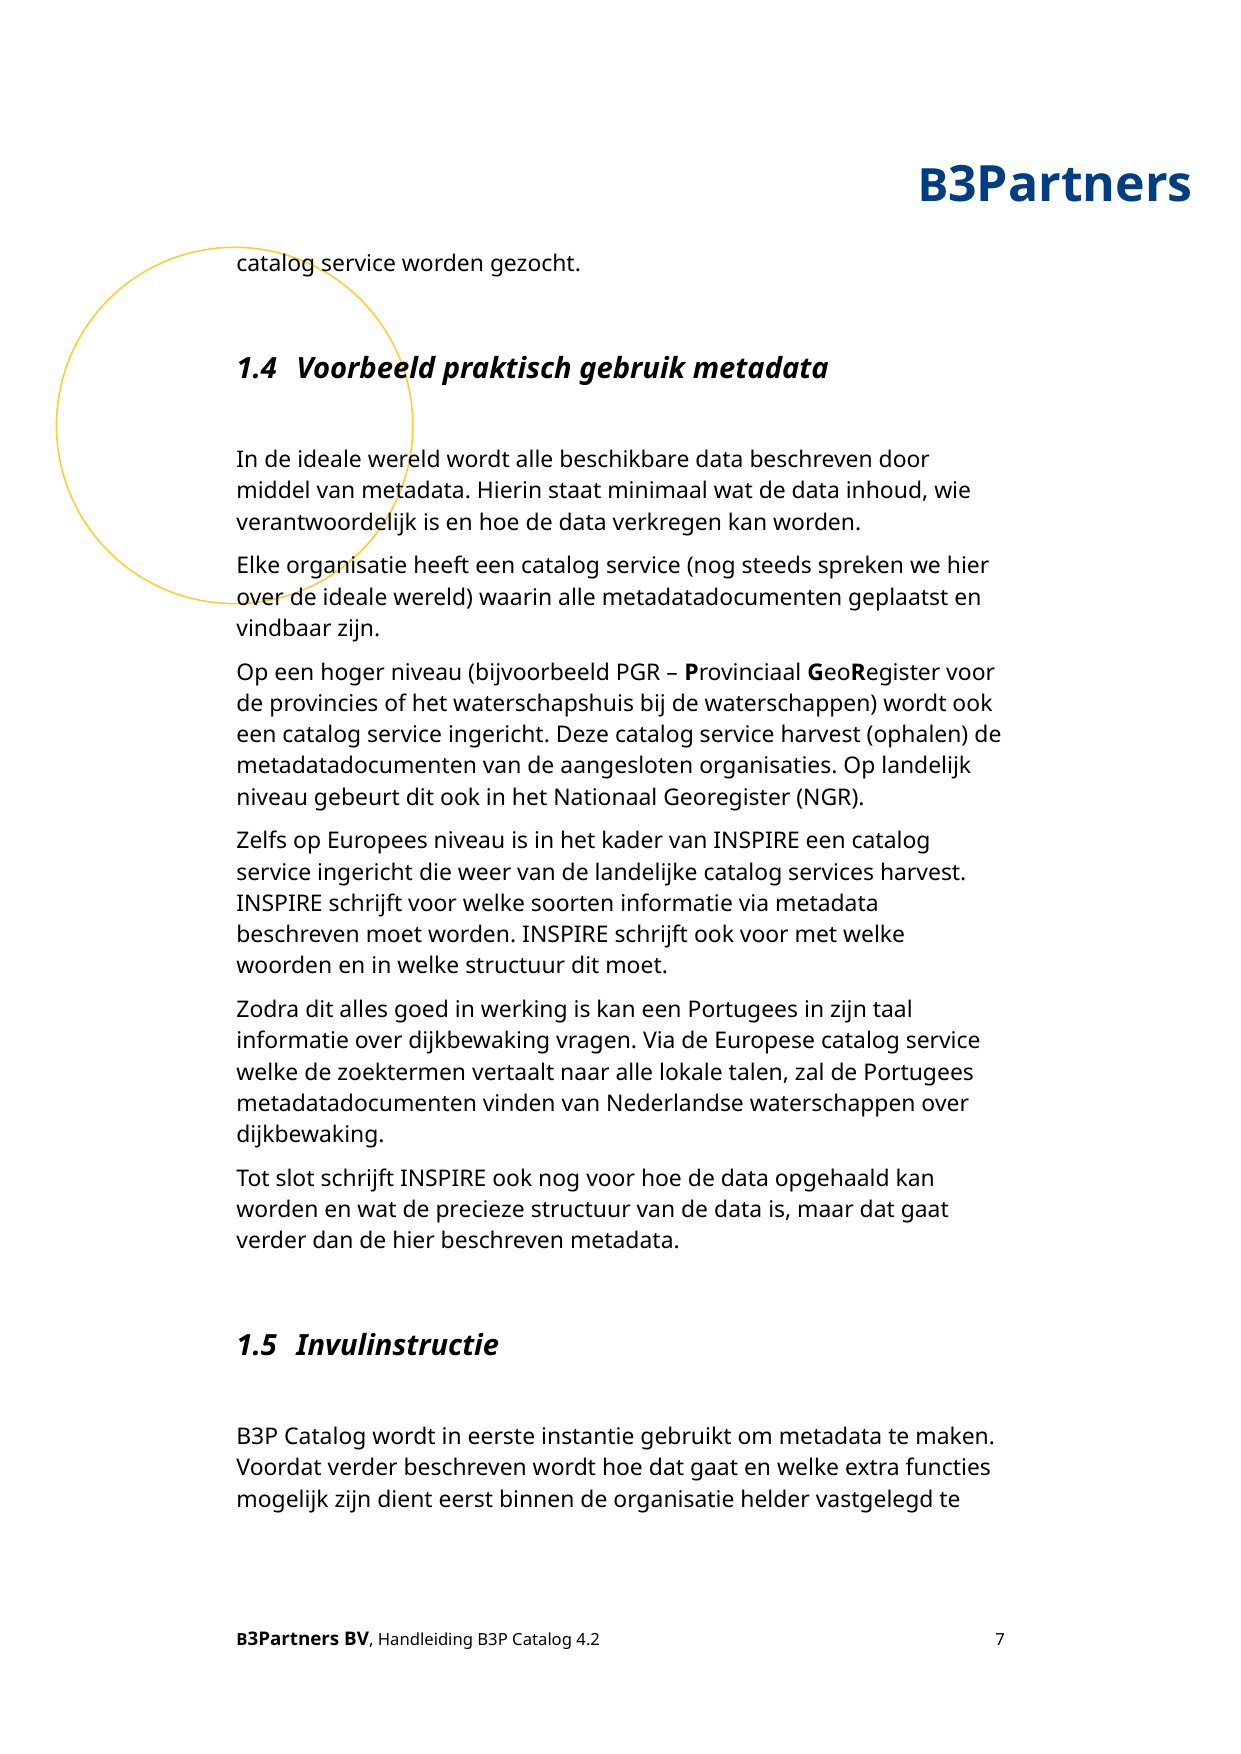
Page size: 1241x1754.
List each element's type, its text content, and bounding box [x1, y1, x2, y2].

subtitle Voorbeeld praktisch gebruik metadata [396, 347, 1004, 387]
text De metadatadocumenten worden in een catalog service geplaatst, welke de metadata indexeert. Verschillende catalog services kunnen met elkaar samenwerken.Een catalog service kan via het internet middels het HTTP protocol worden benaderd. Met een programma als bijvoorbeeld GeoNetwork OpenSource kan op informatie uit een catalog service worden gezocht. [258, 247, 1004, 278]
text Tot slot schrijft INSPIRE ook nog voor hoe de data opgehaald kan worden en wat de precieze structuur van de data is, maar dat gaat verder dan de hier beschreven metadata. [236, 1162, 1004, 1255]
text Zodra dit alles goed in werking is kan een Portugees in zijn taal informatie over dijkbewaking vragen. Via de Europese catalog service welke de zoektermen vertaalt naar alle lokale talen, zal de Portugees metadatadocumenten vinden van Nederlandse waterschappen over dijkbewaking. [236, 993, 1004, 1149]
text Elke organisatie heeft een catalog service (nog steeds spreken we hier over de ideale wereld) waarin alle metadatadocumenten geplaatst en vindbaar zijn. [236, 549, 1004, 643]
text In de ideale wereld wordt alle beschikbare data beschreven door middel van metadata. Hierin staat minimaal wat de data inhoud, wie verantwoordelijk is en hoe de data verkregen kan worden. [376, 443, 1004, 537]
subtitle Invulinstructie [236, 1324, 1004, 1364]
text Op een hoger niveau (bijvoorbeeld PGR – Provinciaal GeoRegister voor de provincies of het waterschapshuis bij de waterschappen) wordt ook een catalog service ingericht. Deze catalog service harvest (ophalen) de metadatadocumenten van de aangesloten organisaties. Op landelijk niveau gebeurt dit ook in het Nationaal Georegister (NGR). [236, 655, 1004, 812]
text Zelfs op Europees niveau is in het kader van INSPIRE een catalog service ingericht die weer van de landelijke catalog services harvest. INSPIRE schrijft voor welke soorten informatie via metadata beschreven moet worden. INSPIRE schrijft ook voor met welke woorden en in welke structuur dit moet. [236, 824, 1004, 980]
text B3P Catalog wordt in eerste instantie gebruikt om metadata te maken. Voordat verder beschreven wordt hoe dat gaat en welke extra functies mogelijk zijn dient eerst binnen de organisatie helder vastgelegd te worden welke instructies hiervoor van toepassing zijn. [236, 1420, 1004, 1514]
